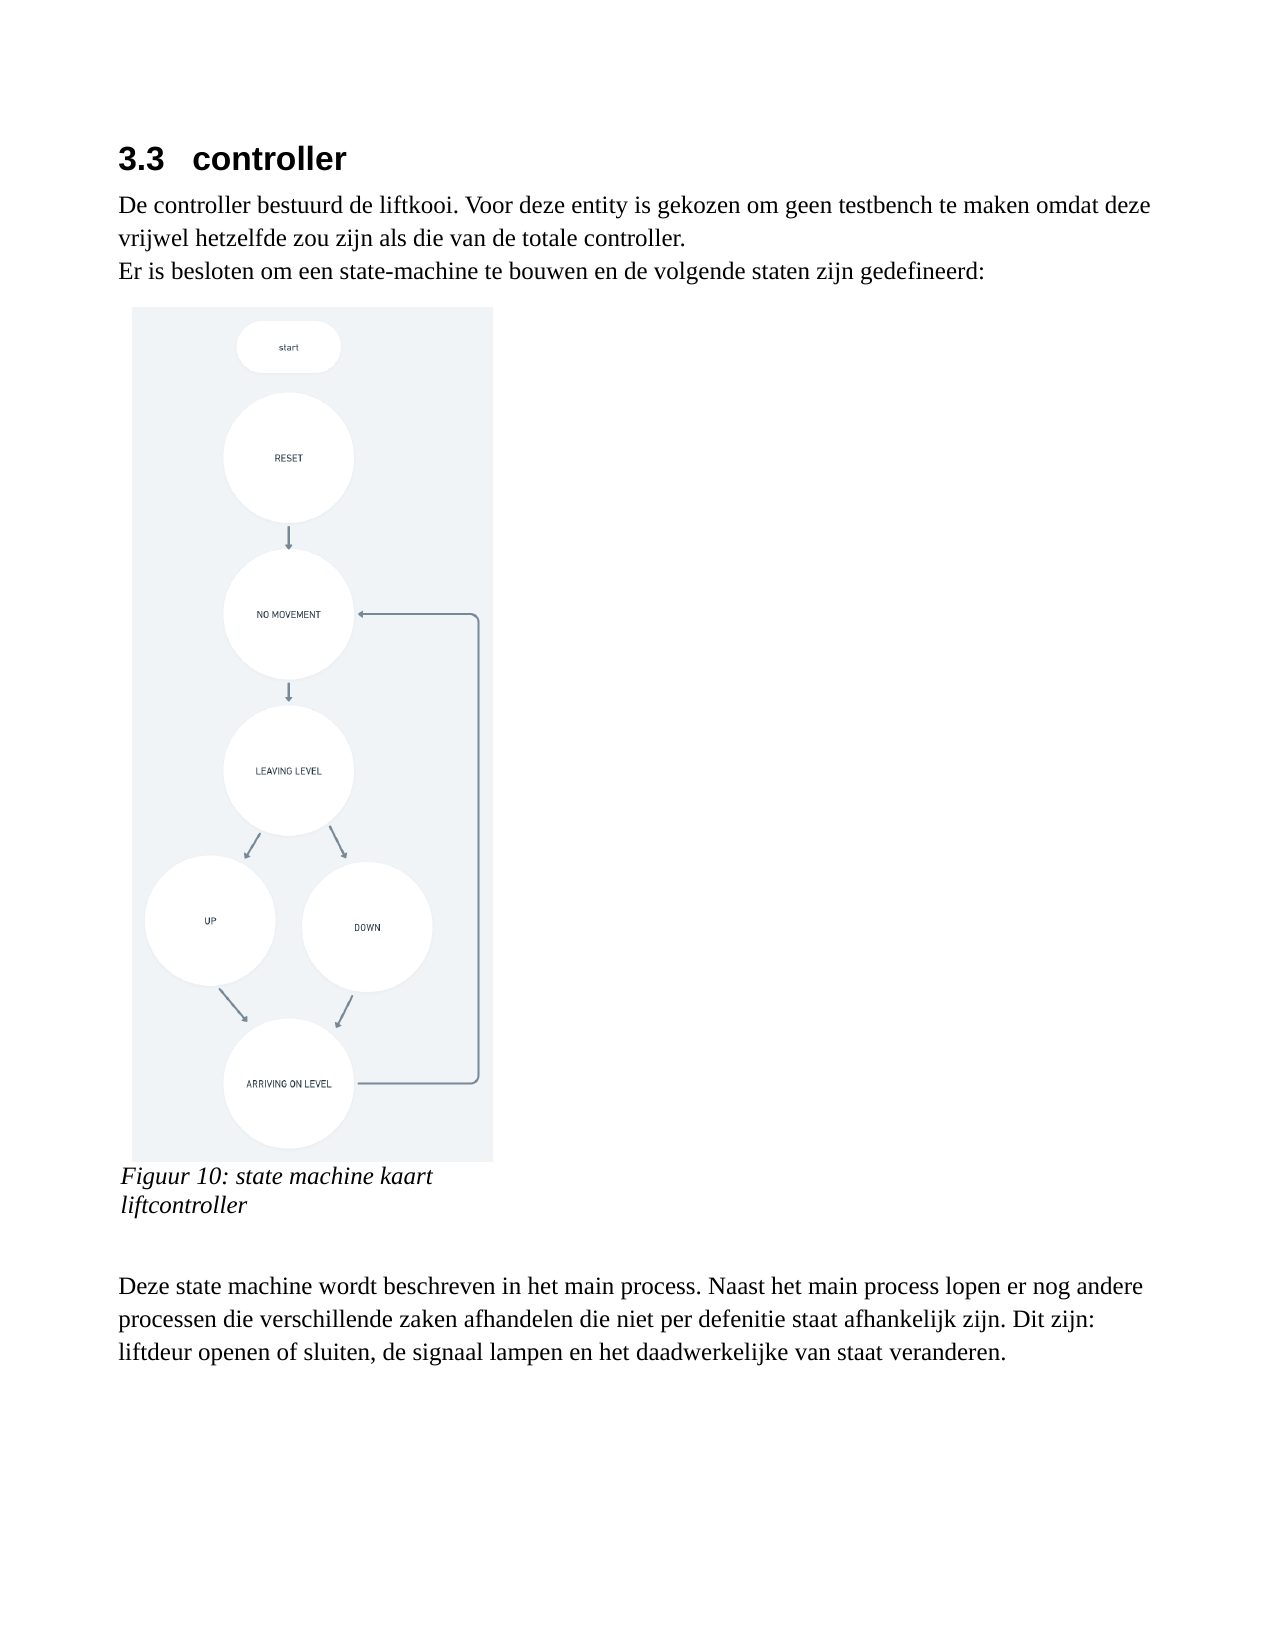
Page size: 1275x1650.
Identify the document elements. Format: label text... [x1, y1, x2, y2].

text De controller bestuurd de liftkooi. Voor deze entity is gekozen om geen testbench te maken omdat deze vrijwel hetzelfde zou zijn als die van de totale controller. Er is besloten om een state-machine te bouwen en de volgende staten zijn gedefineerd: [118, 190, 1157, 285]
subtitle controller [118, 139, 1157, 178]
text Figuur 10: state machine kaart liftcontroller [120, 307, 505, 1219]
picture [131, 307, 494, 1162]
text Deze state machine wordt beschreven in het main process. Naast het main process lopen er nog andere processen die verschillende zaken afhandelen die niet per defenitie staat afhankelijk zijn. Dit zijn: liftdeur openen of sluiten, de signaal lampen en het daadwerkelijke van staat veranderen. [118, 1271, 1157, 1366]
